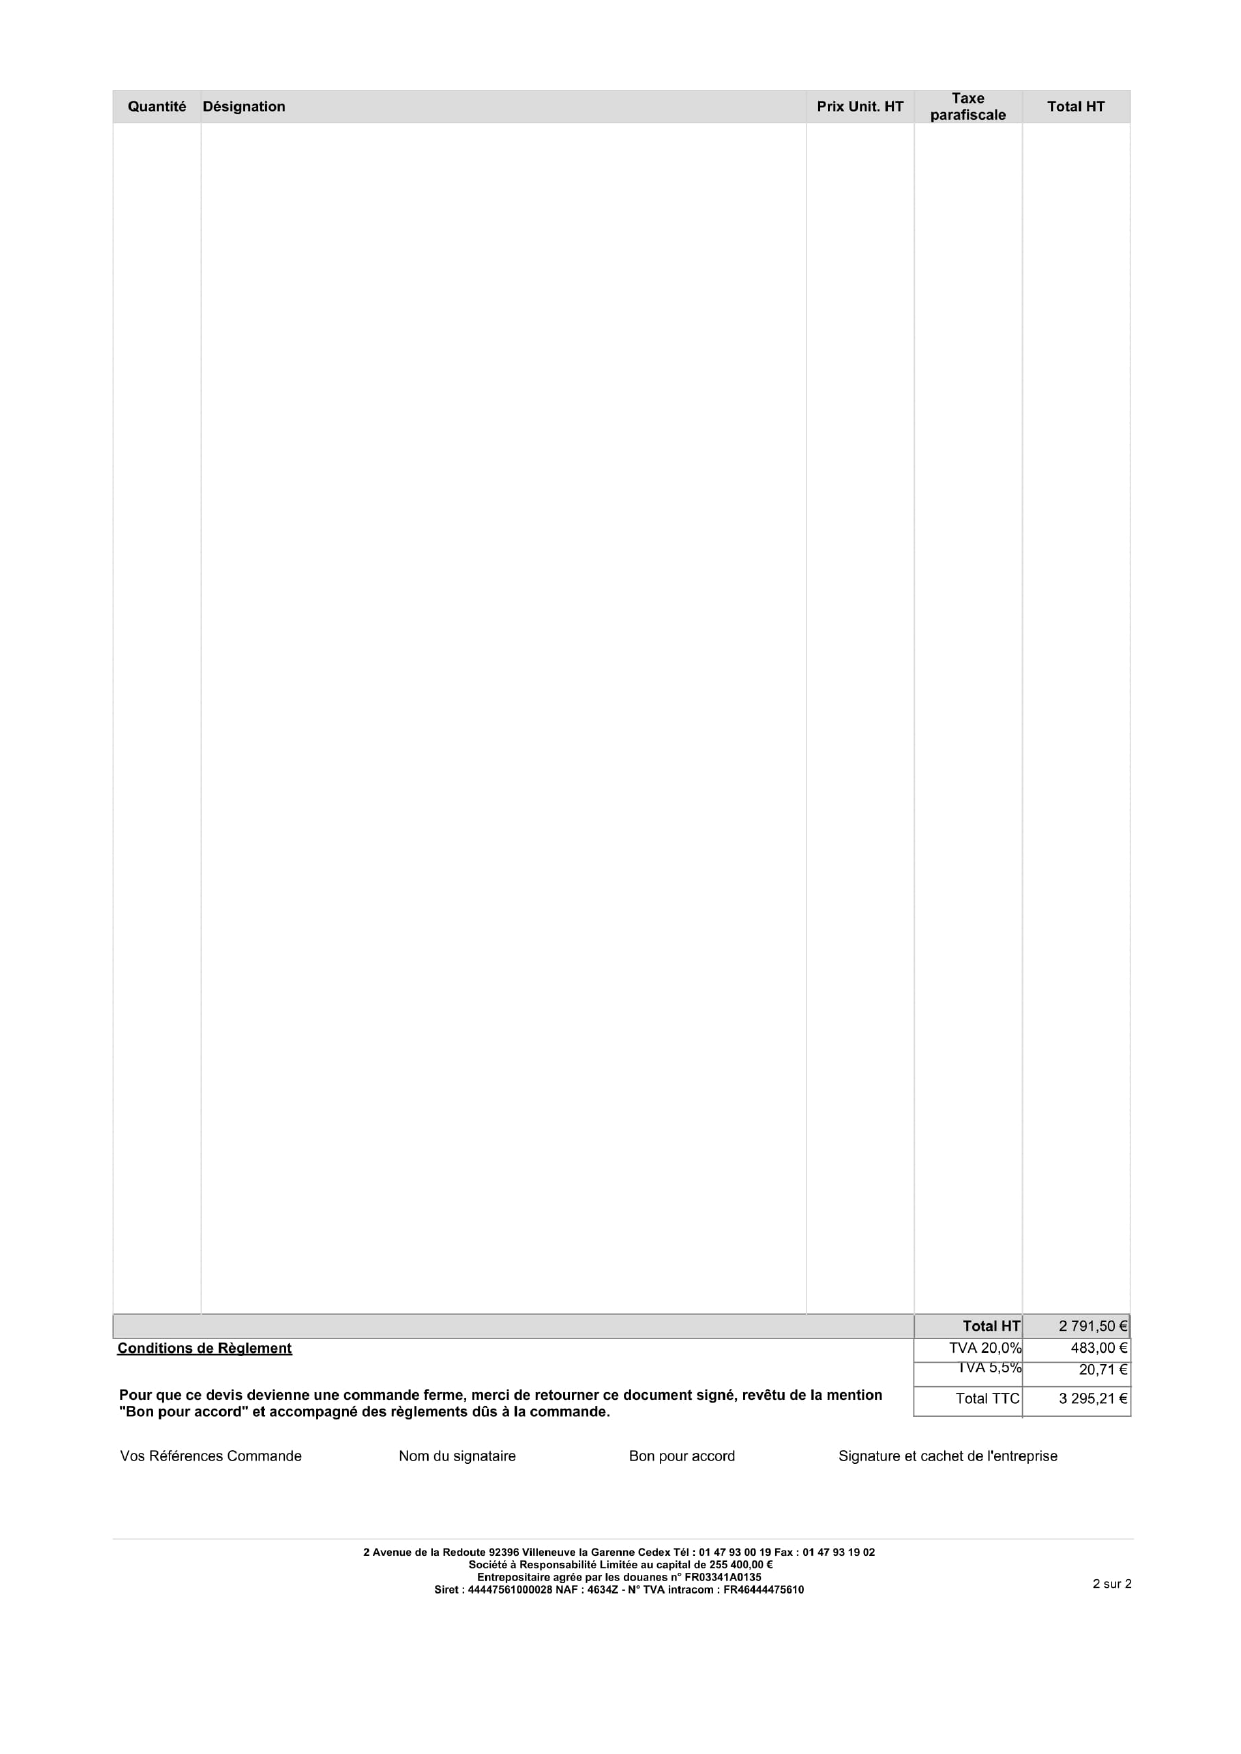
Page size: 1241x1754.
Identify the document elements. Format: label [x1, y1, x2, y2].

picture [56, 56, 1184, 1651]
